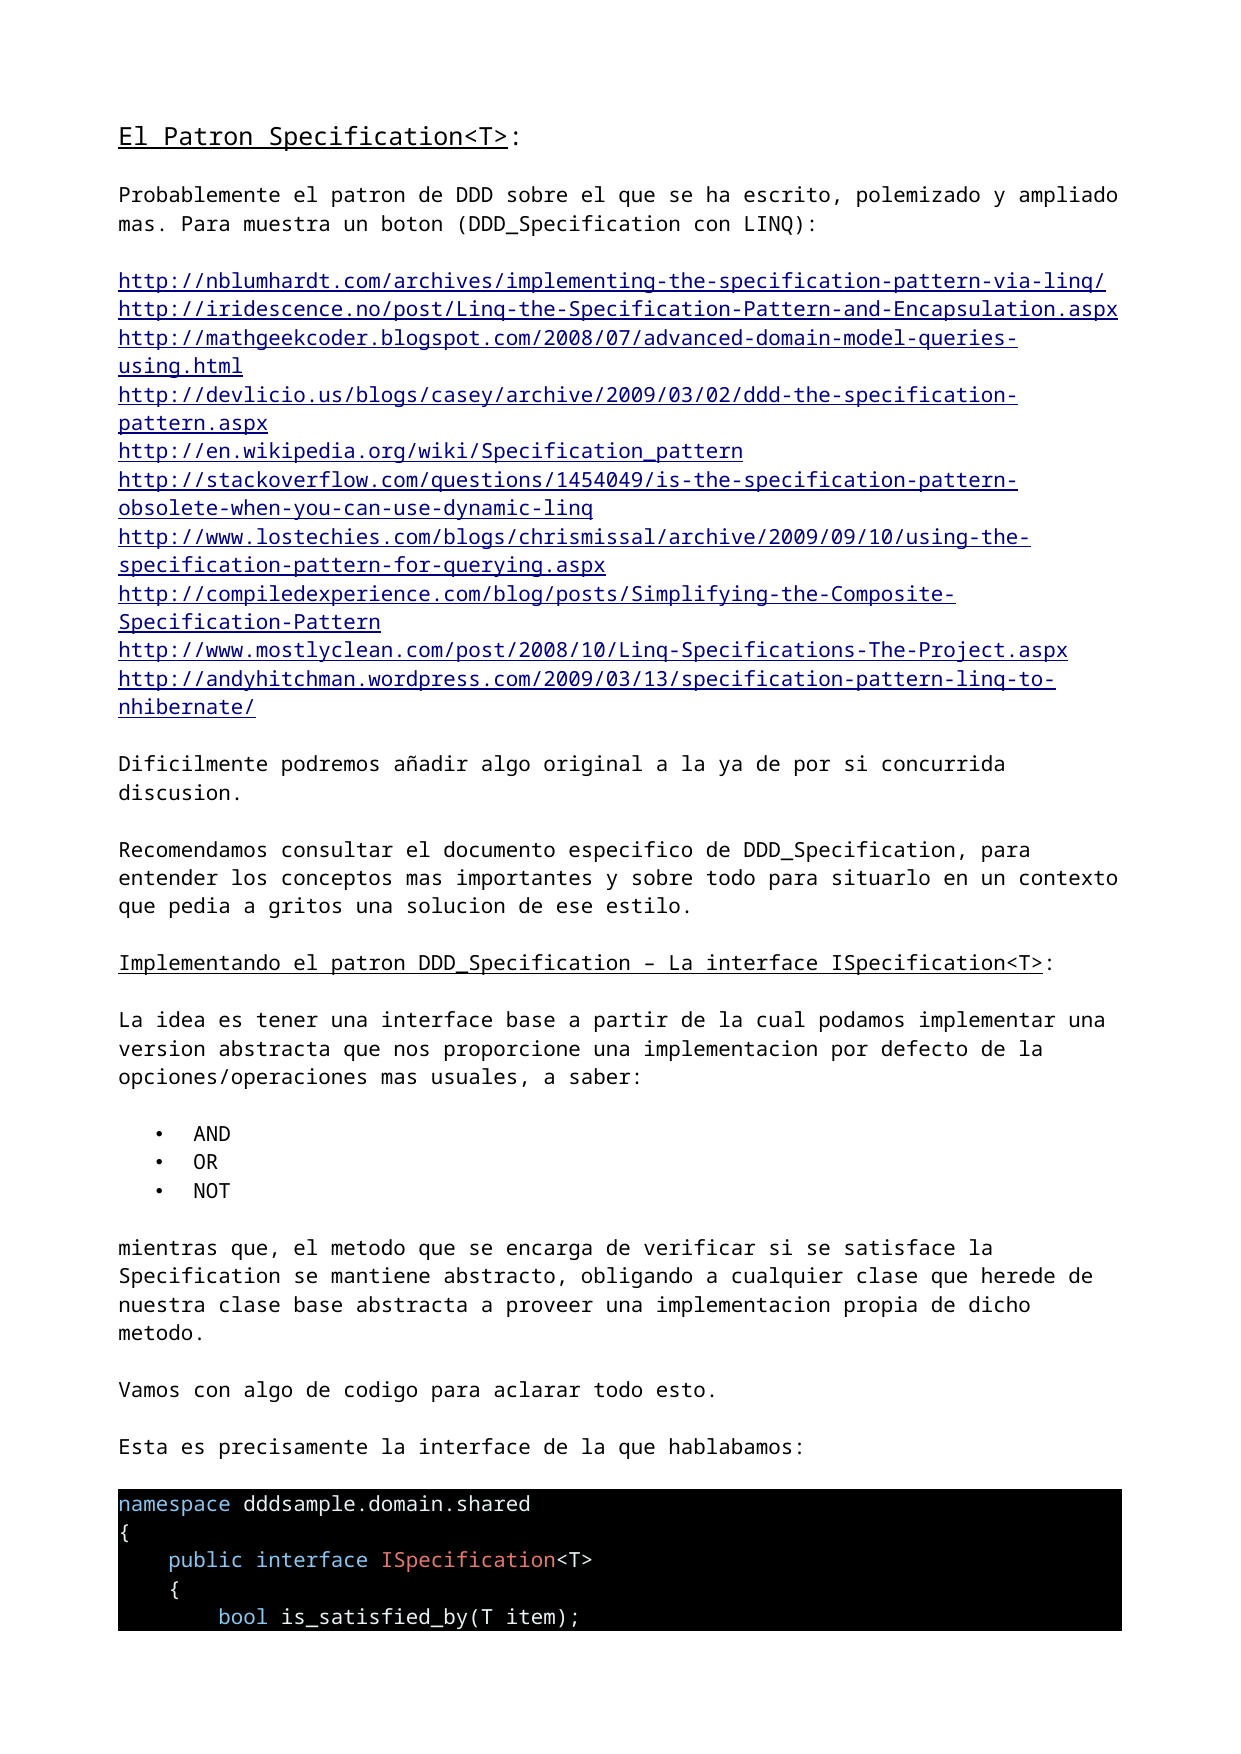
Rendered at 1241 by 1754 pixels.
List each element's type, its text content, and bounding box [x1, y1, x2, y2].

text http://mathgeekcoder.blogspot.com/2008/07/advanced-domain-model-queries-using.html [118, 323, 1122, 380]
text http://andyhitchman.wordpress.com/2009/03/13/specification-pattern-linq-to-nhibernate/ [118, 664, 1122, 721]
list OR [156, 1147, 1122, 1176]
text Recomendamos consultar el documento especifico de DDD_Specification, para entender los conceptos mas importantes y sobre todo para situarlo en un contexto que pedia a gritos una solucion de ese estilo. [118, 835, 1122, 920]
text http://stackoverflow.com/questions/1454049/is-the-specification-pattern-obsolete-when-you-can-use-dynamic-linq [118, 465, 1122, 522]
text { [118, 1574, 1122, 1602]
text Dificilmente podremos añadir algo original a la ya de por si concurrida discusion. [118, 749, 1122, 806]
text Esta es precisamente la interface de la que hablabamos: [118, 1432, 1122, 1460]
text El Patron Specification<T>: [118, 118, 1122, 152]
text http://compiledexperience.com/blog/posts/Simplifying-the-Composite-Specification-Pattern [118, 579, 1122, 636]
text La idea es tener una interface base a partir de la cual podamos implementar una version abstracta que nos proporcione una implementacion por defecto de la opciones/operaciones mas usuales, a saber: [118, 1005, 1122, 1091]
text mientras que, el metodo que se encarga de verificar si se satisface la Specification se mantiene abstracto, obligando a cualquier clase que herede de nuestra clase base abstracta a proveer una implementacion propia de dicho metodo. [118, 1233, 1122, 1347]
text http://www.lostechies.com/blogs/chrismissal/archive/2009/09/10/using-the-specification-pattern-for-querying.aspx [118, 522, 1122, 579]
text Vamos con algo de codigo para aclarar todo esto. [118, 1375, 1122, 1403]
text namespace dddsample.domain.shared [118, 1489, 1122, 1517]
list AND [156, 1119, 1122, 1147]
text public interface ISpecification<T> [118, 1546, 1122, 1574]
text { [118, 1517, 1122, 1546]
text Probablemente el patron de DDD sobre el que se ha escrito, polemizado y ampliado mas. Para muestra un boton (DDD_Specification con LINQ): [118, 181, 1122, 237]
text bool is_satisfied_by(T item); [118, 1602, 1122, 1631]
text Implementando el patron DDD_Specification – La interface ISpecification<T>: [118, 948, 1122, 977]
text http://nblumhardt.com/archives/implementing-the-specification-pattern-via-linq/ [118, 266, 1122, 294]
text http://en.wikipedia.org/wiki/Specification_pattern [118, 437, 1122, 465]
list NOT [156, 1176, 1122, 1204]
text http://devlicio.us/blogs/casey/archive/2009/03/02/ddd-the-specification-pattern.aspx [118, 380, 1122, 437]
text http://www.mostlyclean.com/post/2008/10/Linq-Specifications-The-Project.aspx [118, 636, 1122, 664]
text http://iridescence.no/post/Linq-the-Specification-Pattern-and-Encapsulation.aspx [118, 294, 1122, 323]
